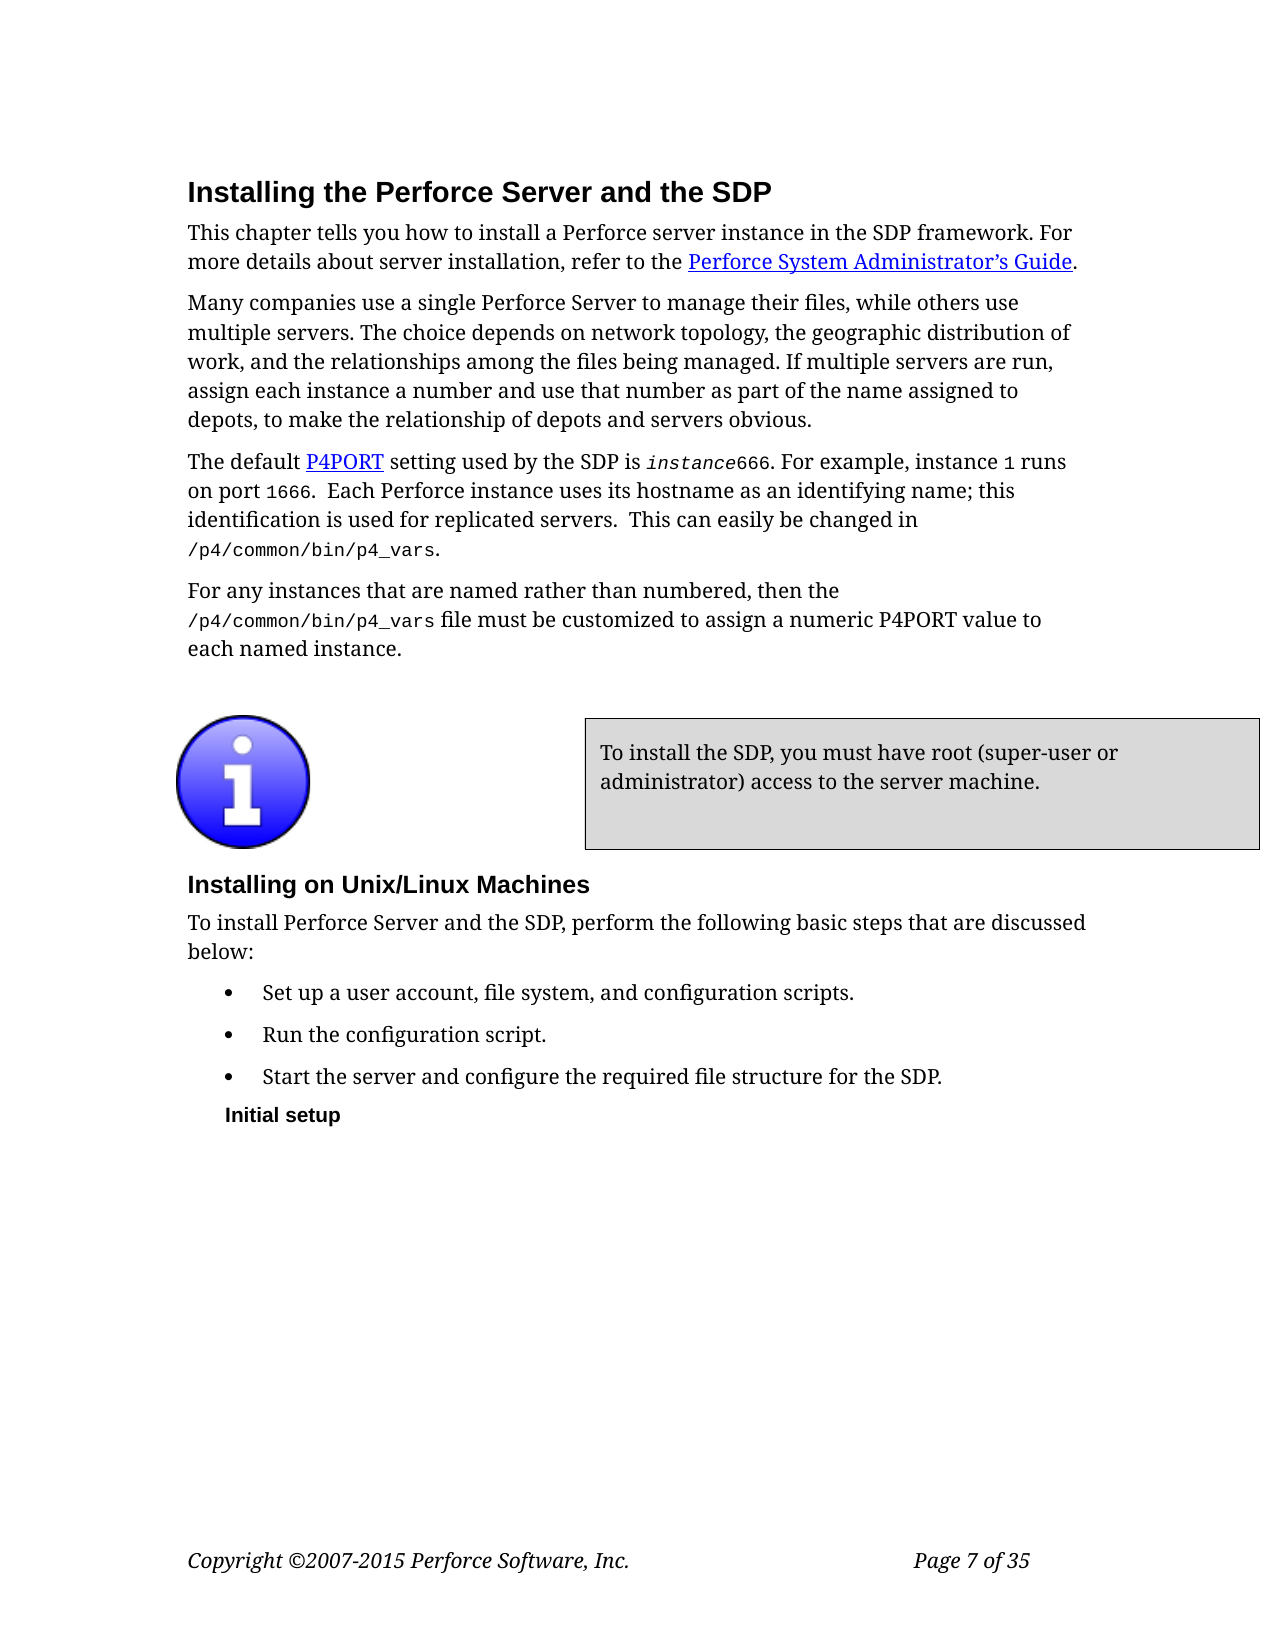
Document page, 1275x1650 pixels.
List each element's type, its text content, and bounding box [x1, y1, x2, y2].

list Set up a user account, file system, and configuration scripts. [225, 978, 1087, 1007]
subtitle Initial setup [225, 1103, 1042, 1127]
subtitle Installing the Perforce Server and the SDP [187, 175, 1042, 208]
subtitle Installing on Unix/Linux Machines [187, 870, 1042, 899]
text Many companies use a single Perforce Server to manage their files, while others use multiple servers. The choice depends on network topology, the geographic distribution of work, and the relationships among the files being managed. If multiple servers are run, assign each instance a number and use that number as part of the name assigned to depots, to make the relationship of depots and servers obvious. [187, 288, 1087, 433]
text To install Perforce Server and the SDP, perform the following basic steps that are discussed below: [187, 907, 1087, 965]
picture [176, 715, 311, 849]
list Run the configuration script. [225, 1019, 1087, 1049]
table_header [337, 734, 584, 834]
list Start the server and configure the required file structure for the SDP. [225, 1061, 1087, 1090]
table_header [176, 675, 337, 849]
text The default P4PORT setting used by the SDP is instance666. For example, instance 1 runs on port 1666. Each Perforce instance uses its hostname as an identifying name; this identification is used for replicated servers. This can easily be changed in /p4/common/bin/p4_vars. [187, 446, 1087, 563]
text For any instances that are named rather than numbered, then the /p4/common/bin/p4_vars file must be customized to assign a numeric P4PORT value to each named instance. [187, 575, 1087, 663]
text This chapter tells you how to install a Perforce server instance in the SDP framework. For more details about server installation, refer to the Perforce System Administrator’s Guide. [187, 217, 1087, 275]
table_header [337, 675, 1035, 733]
table_header [337, 835, 584, 849]
